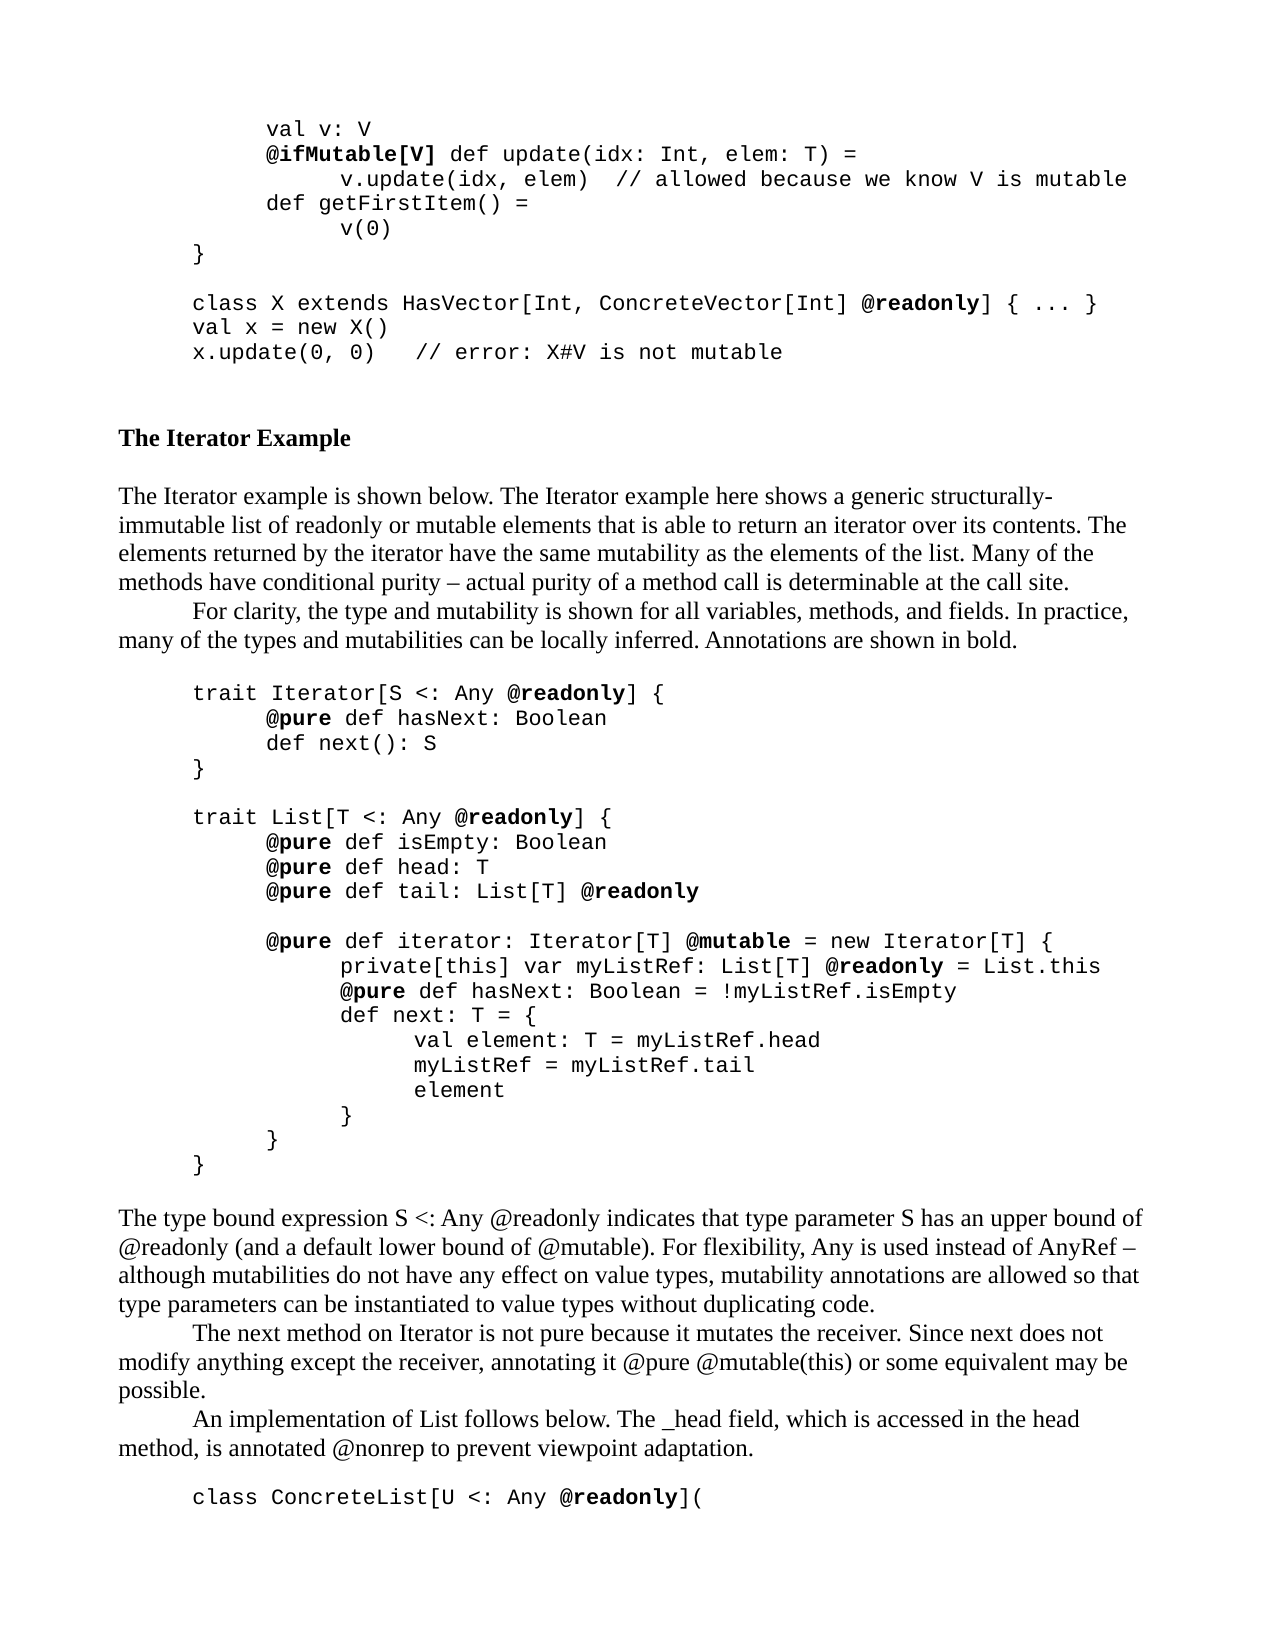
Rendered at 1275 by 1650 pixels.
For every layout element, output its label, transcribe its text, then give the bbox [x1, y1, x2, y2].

text The Iterator Example [118, 423, 1157, 452]
text v(0) [118, 217, 1157, 242]
text val x = new X() [118, 316, 1157, 341]
text An implementation of List follows below. The _head field, which is accessed in the head method, is annotated @nonrep to prevent viewpoint adaptation. [118, 1404, 1157, 1462]
text The type bound expression S <: Any @readonly indicates that type parameter S has an upper bound of @readonly (and a default lower bound of @mutable). For flexibility, Any is used instead of AnyRef – although mutabilities do not have any effect on value types, mutability annotations are allowed so that type parameters can be instantiated to value types without duplicating code. [118, 1203, 1157, 1318]
text class ConcreteList[U <: Any @readonly]( [118, 1486, 1157, 1511]
text def getFirstItem() = [118, 192, 1157, 217]
text trait Iterator[S <: Any @readonly] { [118, 682, 1157, 707]
text myListRef = myListRef.tail [118, 1054, 1157, 1079]
text trait List[T <: Any @readonly] { [118, 806, 1157, 831]
text } [118, 1153, 1157, 1178]
text @ifMutable[V] def update(idx: Int, elem: T) = [118, 143, 1157, 168]
text } [118, 1104, 1157, 1128]
text x.update(0, 0) // error: X#V is not mutable [118, 341, 1157, 366]
text def next: T = { [118, 1004, 1157, 1029]
text def next(): S [118, 732, 1157, 757]
text @pure def hasNext: Boolean [118, 707, 1157, 732]
text @pure def head: T [118, 856, 1157, 881]
text } [118, 242, 1157, 267]
text @pure def iterator: Iterator[T] @mutable = new Iterator[T] { [118, 930, 1157, 955]
text The next method on Iterator is not pure because it mutates the receiver. Since next does not modify anything except the receiver, annotating it @pure @mutable(this) or some equivalent may be possible. [118, 1318, 1157, 1404]
text class X extends HasVector[Int, ConcreteVector[Int] @readonly] { ... } [118, 292, 1157, 316]
text val element: T = myListRef.head [118, 1029, 1157, 1054]
text private[this] var myListRef: List[T] @readonly = List.this [118, 955, 1157, 980]
text val v: V [118, 118, 1157, 143]
text @pure def tail: List[T] @readonly [118, 881, 1157, 905]
text For clarity, the type and mutability is shown for all variables, methods, and fields. In practice, many of the types and mutabilities can be locally inferred. Annotations are shown in bold. [118, 596, 1157, 653]
text @pure def isEmpty: Boolean [118, 831, 1157, 856]
text } [118, 757, 1157, 781]
text @pure def hasNext: Boolean = !myListRef.isEmpty [118, 980, 1157, 1004]
text v.update(idx, elem) // allowed because we know V is mutable [118, 168, 1157, 192]
text element [118, 1079, 1157, 1104]
text The Iterator example is shown below. The Iterator example here shows a generic structurally-immutable list of readonly or mutable elements that is able to return an iterator over its contents. The elements returned by the iterator have the same mutability as the elements of the list. Many of the methods have conditional purity – actual purity of a method call is determinable at the call site. [118, 481, 1157, 596]
text } [118, 1128, 1157, 1153]
